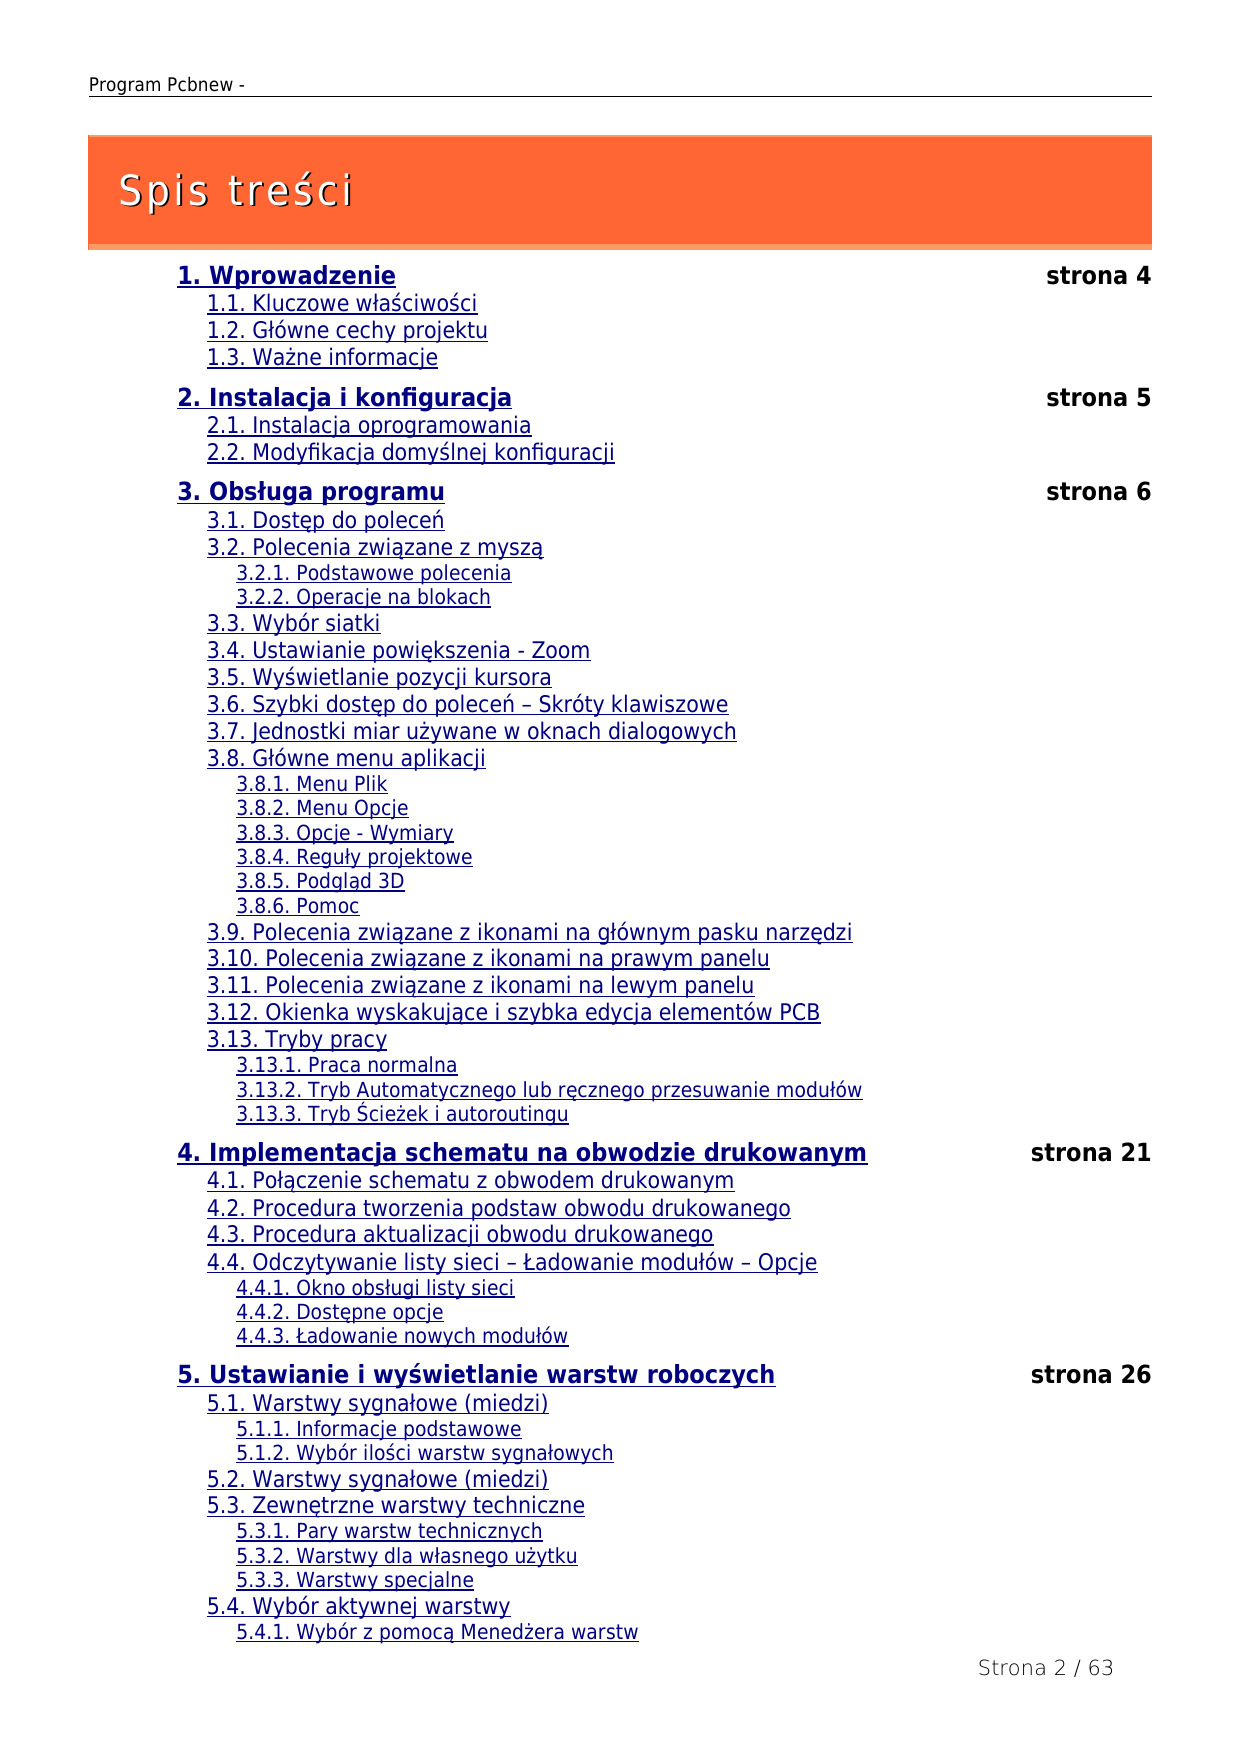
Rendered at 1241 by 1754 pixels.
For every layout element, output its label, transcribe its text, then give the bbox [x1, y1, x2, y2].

text 3.13.3. Tryb Ścieżek i autoroutingu [236, 1102, 1152, 1127]
text 3.13. Tryby pracy [207, 1026, 1152, 1053]
text 1.3. Ważne informacje [207, 344, 1152, 371]
text 4.3. Procedura aktualizacji obwodu drukowanego [207, 1221, 1152, 1248]
text 3.8.5. Podgląd 3D [236, 869, 1152, 894]
text 1.2. Główne cechy projektu [207, 317, 1152, 344]
text 3.8.3. Opcje - Wymiary [236, 821, 1152, 845]
text 5. Ustawianie i wyświetlanie warstw roboczych strona 26 [177, 1361, 1152, 1389]
text 3.1. Dostęp do poleceń [207, 507, 1152, 534]
text 3.8. Główne menu aplikacji [207, 744, 1152, 772]
text 3.12. Okienka wyskakujące i szybka edycja elementów PCB [207, 999, 1152, 1026]
text 5.1.1. Informacje podstawowe [236, 1417, 1152, 1441]
text 1. Wprowadzenie strona 4 [177, 261, 1152, 290]
text 2. Instalacja i konfiguracja strona 5 [177, 383, 1152, 412]
text 3.6. Szybki dostęp do poleceń – Skróty klawiszowe [207, 691, 1152, 718]
text 3.7. Jednostki miar używane w oknach dialogowych [207, 718, 1152, 744]
text 4. Implementacja schematu na obwodzie drukowanym strona 21 [177, 1138, 1152, 1167]
text 4.4.2. Dostępne opcje [236, 1300, 1152, 1324]
text 3.5. Wyświetlanie pozycji kursora [207, 664, 1152, 691]
text 5.3.2. Warstwy dla własnego użytku [236, 1544, 1152, 1568]
text 5.4. Wybór aktywnej warstwy [207, 1593, 1152, 1620]
text 3.13.2. Tryb Automatycznego lub ręcznego przesuwanie modułów [236, 1078, 1152, 1102]
text 3.8.2. Menu Opcje [236, 796, 1152, 821]
text 5.3.1. Pary warstw technicznych [236, 1519, 1152, 1544]
text 5.3.3. Warstwy specjalne [236, 1568, 1152, 1593]
text 4.1. Połączenie schematu z obwodem drukowanym [207, 1167, 1152, 1194]
text 4.4. Odczytywanie listy sieci – Ładowanie modułów – Opcje [207, 1248, 1152, 1275]
text 3.2.2. Operacje na blokach [236, 585, 1152, 610]
text 2.1. Instalacja oprogramowania [207, 412, 1152, 439]
text 3.10. Polecenia związane z ikonami na prawym panelu [207, 945, 1152, 972]
text 5.3. Zewnętrzne warstwy techniczne [207, 1492, 1152, 1519]
text 3. Obsługa programu strona 6 [177, 478, 1152, 507]
text 4.2. Procedura tworzenia podstaw obwodu drukowanego [207, 1194, 1152, 1221]
text 2.2. Modyfikacja domyślnej konfiguracji [207, 439, 1152, 466]
text 3.2.1. Podstawowe polecenia [236, 561, 1152, 585]
text 3.8.1. Menu Plik [236, 772, 1152, 796]
text 3.8.6. Pomoc [236, 894, 1152, 918]
text 3.3. Wybór siatki [207, 610, 1152, 637]
text 4.4.1. Okno obsługi listy sieci [236, 1275, 1152, 1300]
text 4.4.3. Ładowanie nowych modułów [236, 1324, 1152, 1349]
text 3.11. Polecenia związane z ikonami na lewym panelu [207, 972, 1152, 999]
text 1.1. Kluczowe właściwości [207, 290, 1152, 317]
text 5.1. Warstwy sygnałowe (miedzi) [207, 1389, 1152, 1417]
text 3.4. Ustawianie powiększenia - Zoom [207, 637, 1152, 664]
text 3.13.1. Praca normalna [236, 1053, 1152, 1078]
text 5.2. Warstwy sygnałowe (miedzi) [207, 1466, 1152, 1492]
text 3.8.4. Reguły projektowe [236, 845, 1152, 869]
text 5.1.2. Wybór ilości warstw sygnałowych [236, 1441, 1152, 1466]
text 3.2. Polecenia związane z myszą [207, 534, 1152, 561]
subtitle Spis treści [88, 136, 1152, 250]
text 5.4.1. Wybór z pomocą Menedżera warstw [236, 1620, 1152, 1644]
text 3.9. Polecenia związane z ikonami na głównym pasku narzędzi [207, 918, 1152, 945]
